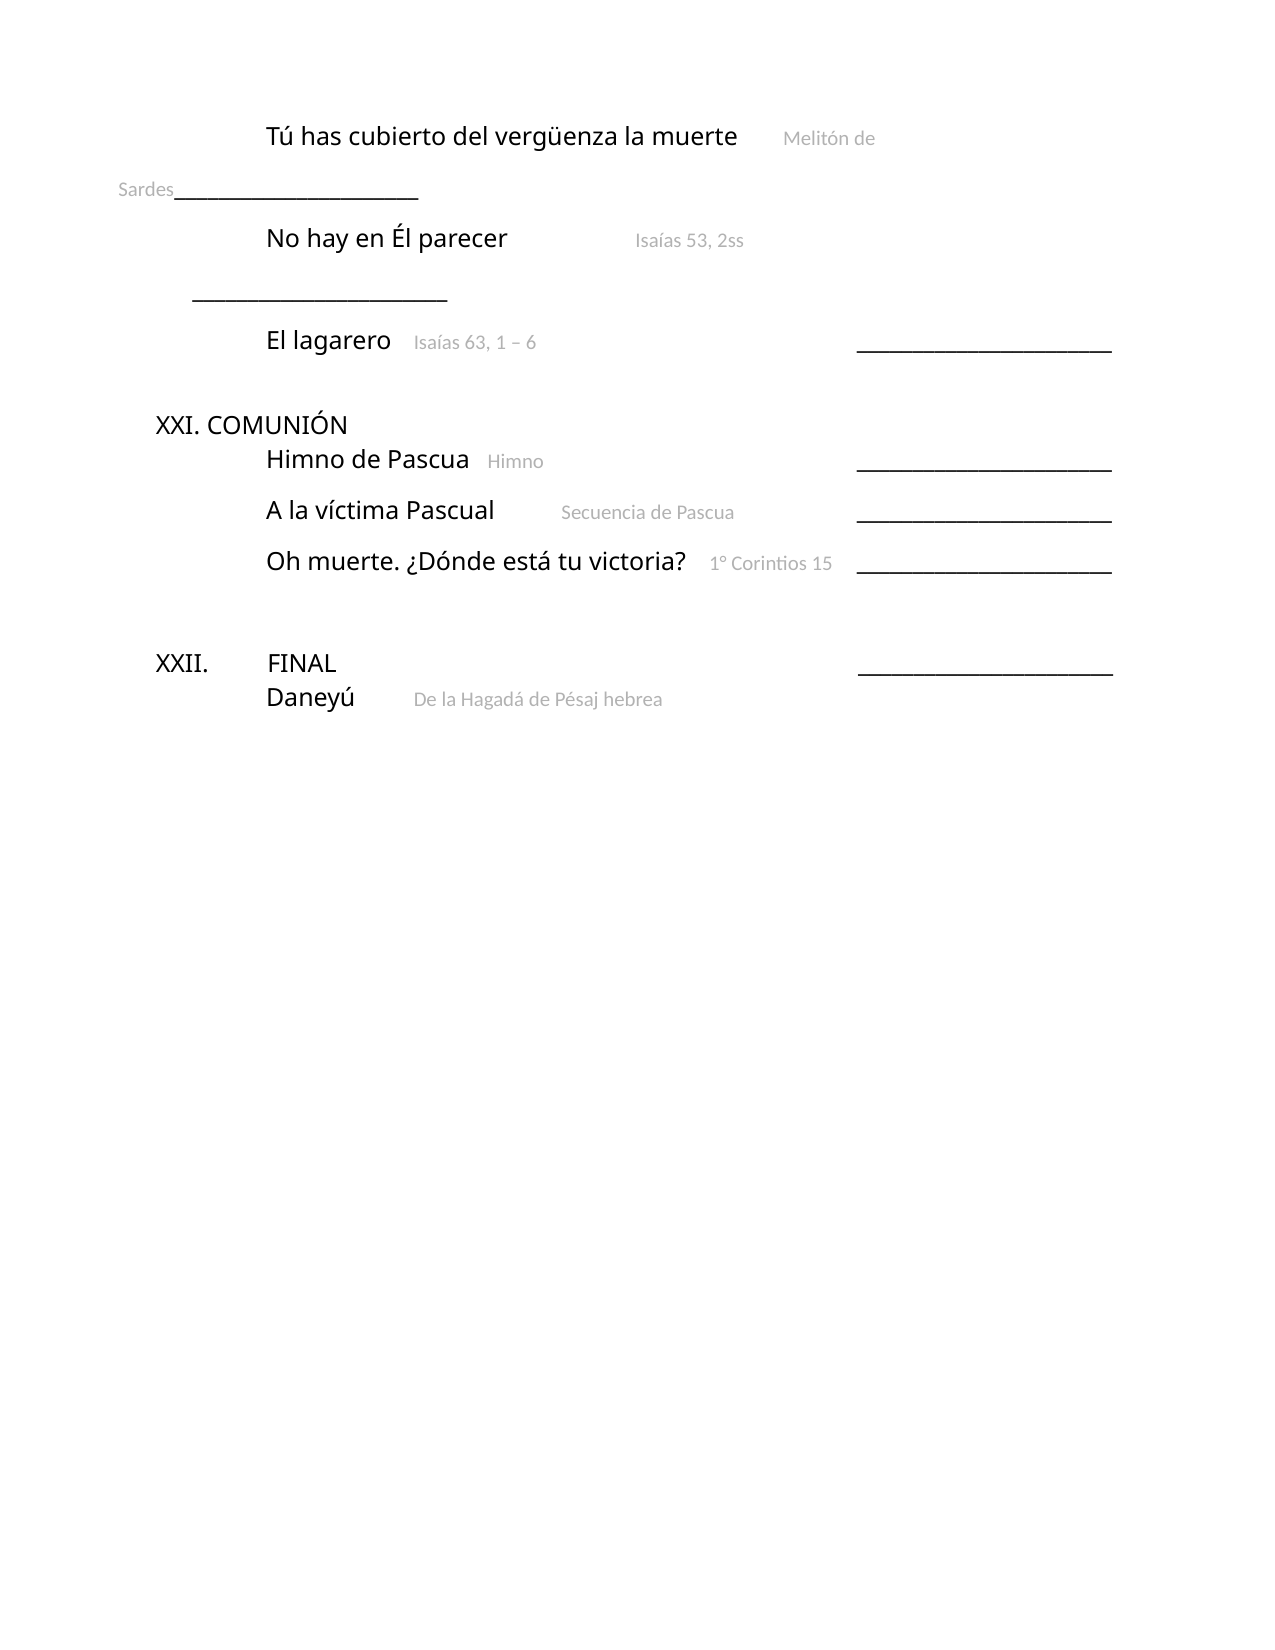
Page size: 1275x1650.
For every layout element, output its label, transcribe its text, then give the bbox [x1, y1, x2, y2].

text El lagarero Isaías 63, 1 – 6 _______________________ [118, 322, 1157, 356]
text Oh muerte. ¿Dónde está tu victoria? 1° Corintios 15 _______________________ [118, 543, 1157, 578]
text Himno de Pascua Himno _______________________ [118, 441, 1157, 476]
text Tú has cubierto del vergüenza la muerte Melitón de Sardes______________________ [118, 118, 1157, 203]
text A la víctima Pascual Secuencia de Pascua _______________________ [118, 492, 1157, 527]
text No hay en Él parecer Isaías 53, 2ss _______________________ [118, 220, 1157, 305]
text Daneyú De la Hagadá de Pésaj hebrea [118, 680, 1157, 714]
list FINAL _______________________ [156, 646, 1157, 680]
list COMUNIÓN [156, 407, 1157, 441]
